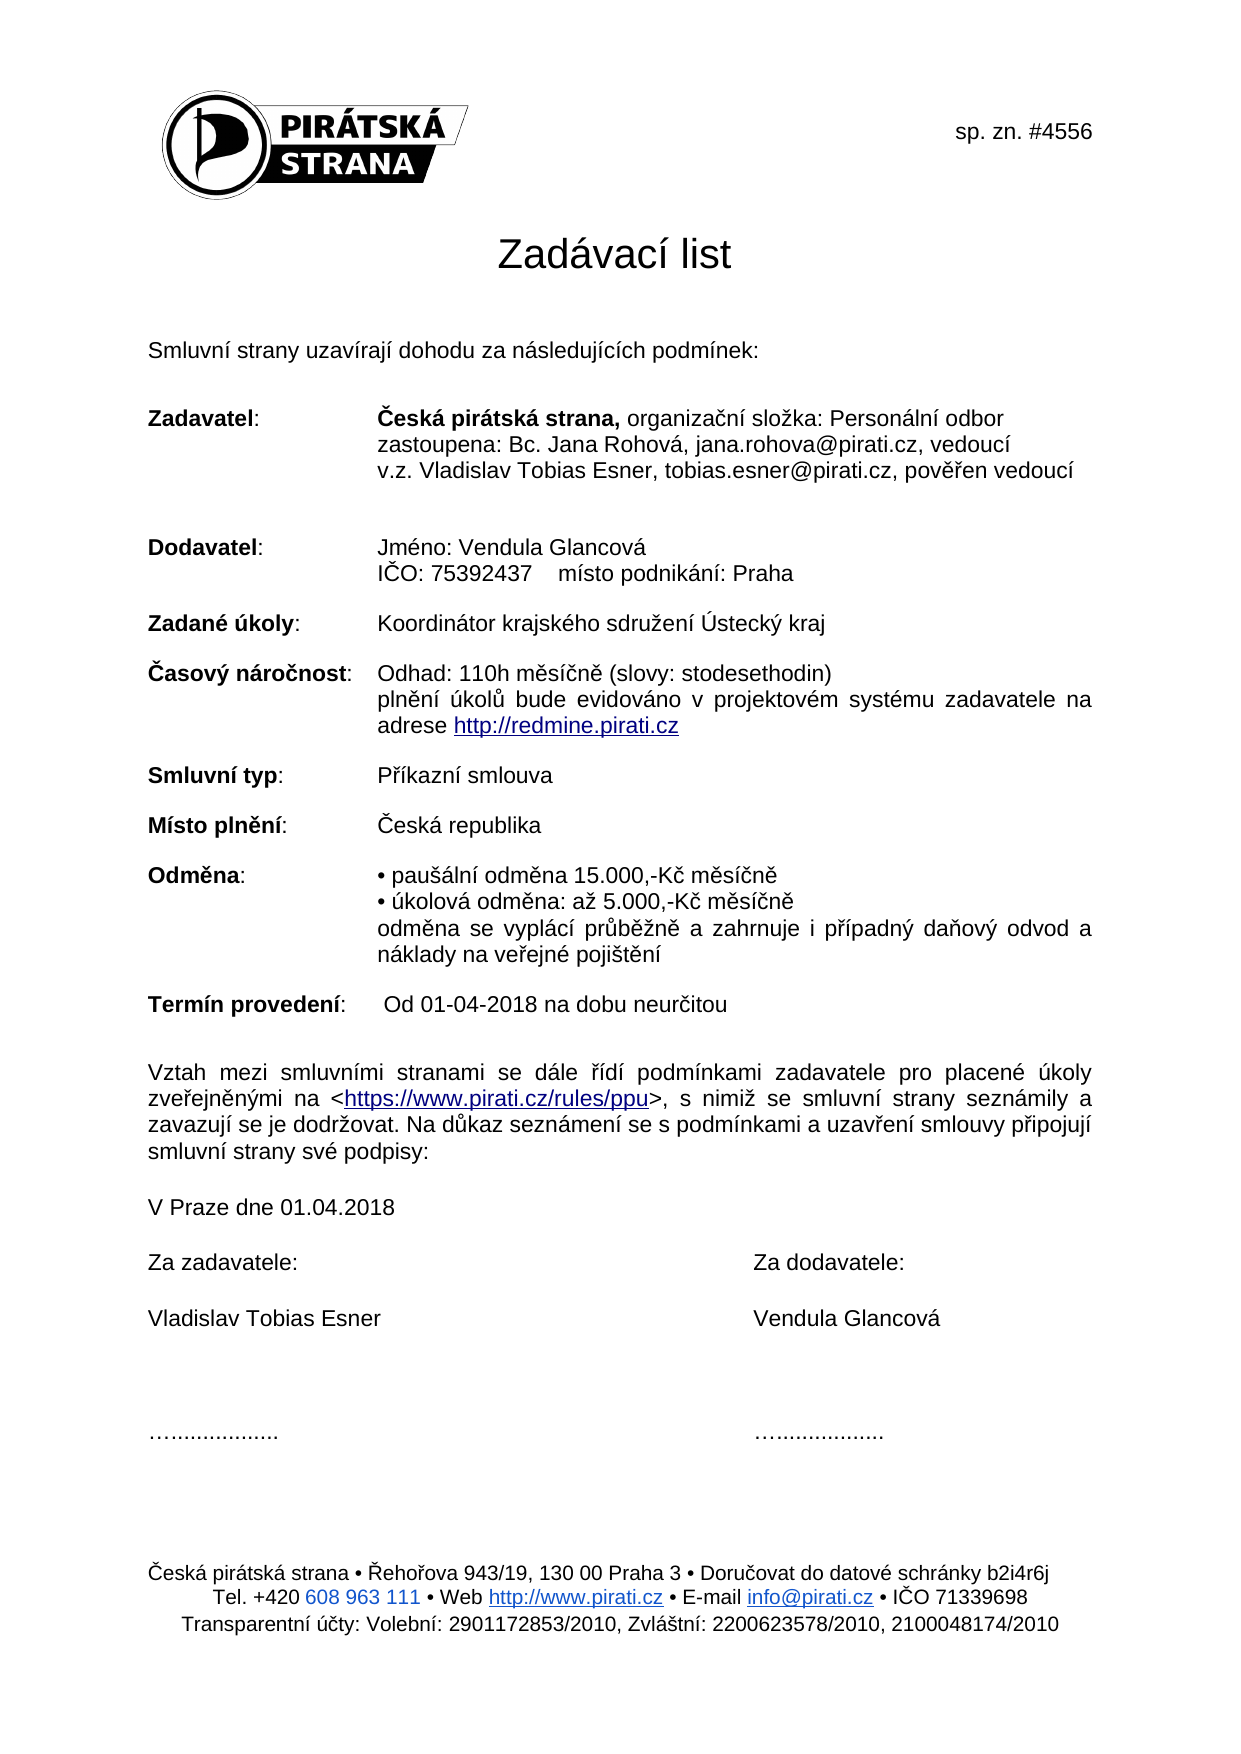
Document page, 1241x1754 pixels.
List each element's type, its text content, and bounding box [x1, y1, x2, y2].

picture [147, 75, 483, 214]
table_cell Termín provedení: [148, 979, 377, 1029]
table_cell Dodavatel: [148, 522, 377, 598]
text Vztah mezi smluvními stranami se dále řídí podmínkami zadavatele pro placené úkoly zveřejněnými na <https://www.pirati.cz/rules/ppu>, s nimiž se smluvní strany seznámily a zavazují se je dodržovat. Na důkaz seznámení se s podmínkami a uzavření smlouvy připojují smluvní strany své podpisy: [148, 1058, 1093, 1164]
table_cell Smluvní typ: [148, 750, 377, 800]
table_cell Jméno: Vendula Glancová IČO: 75392437 místo podnikání: Praha [377, 522, 1093, 598]
table_cell • paušální odměna 15.000,-Kč měsíčně • úkolová odměna: až 5.000,-Kč měsíčně odměna se vyplácí průběžně a zahrnuje i případný daňový odvod a náklady na veřejné pojištění [377, 850, 1093, 979]
text …................. …................. [148, 1418, 1093, 1444]
table_cell Od 01-04-2018 na dobu neurčitou [377, 979, 1093, 1029]
table_header Zadavatel: [148, 393, 377, 522]
text V Praze dne 01.04.2018 [148, 1193, 1093, 1220]
table_cell Odměna: [148, 850, 377, 979]
table_header Česká pirátská strana, organizační složka: Personální odbor zastoupena: Bc. Jana Rohová, jana.rohova@pirati.cz, vedoucí v.z. Vladislav Tobias Esner, tobias.esner@pirati.cz, pověřen vedoucí [377, 393, 1093, 522]
table_cell Zadané úkoly: [148, 598, 377, 648]
text sp. zn. #4556 [483, 118, 1093, 144]
text Smluvní strany uzavírají dohodu za následujících podmínek: [148, 337, 1093, 363]
table_cell Koordinátor krajského sdružení Ústecký kraj [377, 598, 1093, 648]
table_cell Odhad: 110h měsíčně (slovy: stodesethodin) plnění úkolů bude evidováno v projektovém systému zadavatele na adrese http://redmine.pirati.cz [377, 648, 1093, 750]
text Vladislav Tobias Esner Vendula Glancová [148, 1305, 1093, 1331]
table_cell Místo plnění: [148, 800, 377, 850]
table_cell Příkazní smlouva [377, 750, 1093, 800]
subtitle Zadávací list [148, 230, 1093, 278]
table_cell Česká republika [377, 800, 1093, 850]
text Za zadavatele: Za dodavatele: [148, 1249, 1093, 1276]
table_cell Časový náročnost: [148, 648, 377, 750]
